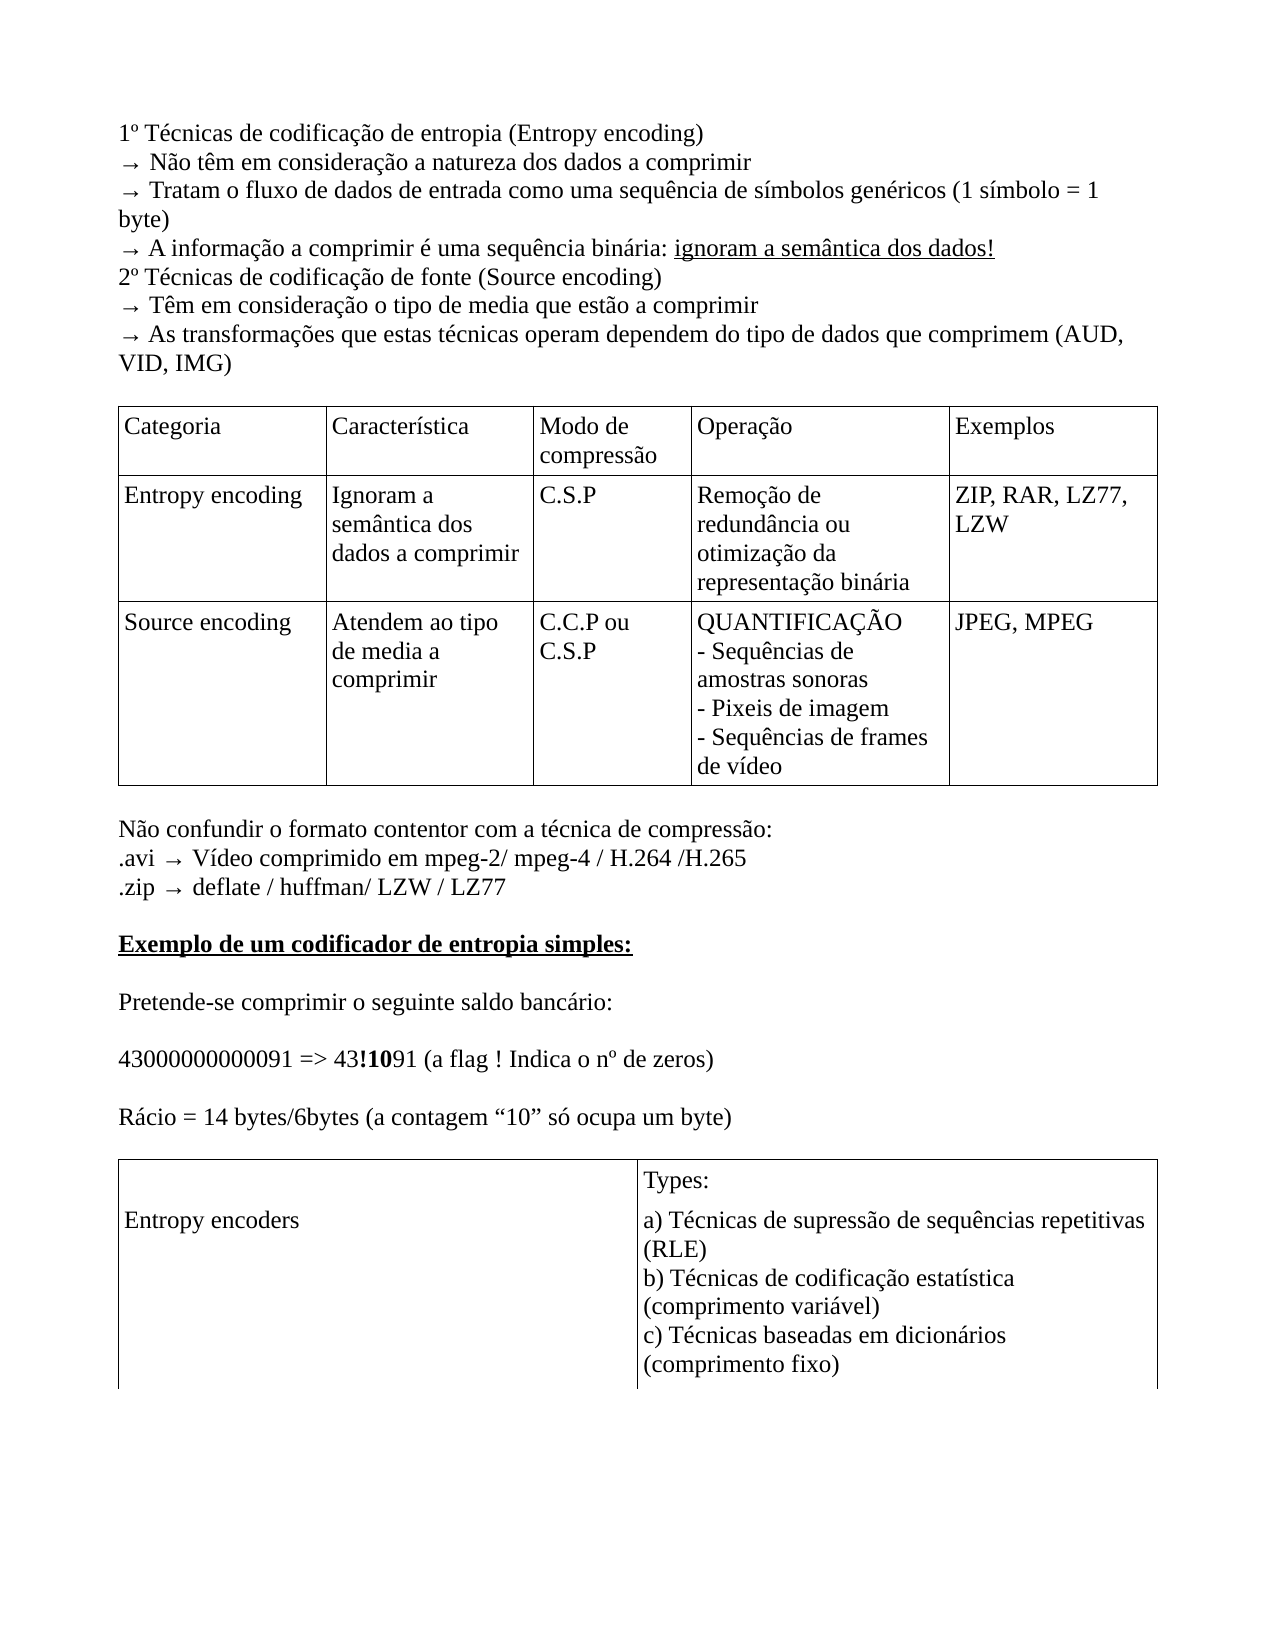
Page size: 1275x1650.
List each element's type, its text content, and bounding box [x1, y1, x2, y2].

table_header Types: [638, 1160, 1157, 1199]
table_header [119, 1160, 637, 1199]
text → Tratam o fluxo de dados de entrada como uma sequência de símbolos genéricos (1 símbolo = 1 byte) [118, 176, 1157, 233]
table_cell C.S.P [534, 476, 691, 601]
table_header Exemplos [950, 407, 1157, 475]
table_cell C.C.P ou C.S.P [534, 602, 691, 785]
text 2º Técnicas de codificação de fonte (Source encoding) [118, 262, 1157, 291]
text → As transformações que estas técnicas operam dependem do tipo de dados que comprimem (AUD, VID, IMG) [118, 319, 1157, 377]
text .zip → deflate / huffman/ LZW / LZ77 [118, 872, 1157, 900]
table_cell JPEG, MPEG [950, 602, 1157, 785]
table_cell Entropy encoding [119, 476, 326, 601]
text Pretende-se comprimir o seguinte saldo bancário: [118, 987, 1157, 1015]
table_cell QUANTIFICAÇÃO - Sequências de amostras sonoras - Pixeis de imagem - Sequências de frames de vídeo [692, 602, 949, 785]
text .avi → Vídeo comprimido em mpeg-2/ mpeg-4 / H.264 /H.265 [118, 843, 1157, 872]
table_header Operação [692, 407, 949, 475]
table_header Característica [327, 407, 533, 475]
text → Têm em consideração o tipo de media que estão a comprimir [118, 291, 1157, 319]
table_cell Ignoram a semântica dos dados a comprimir [327, 476, 533, 601]
text Exemplo de um codificador de entropia simples: [118, 929, 1157, 958]
table_cell Remoção de redundância ou otimização da representação binária [692, 476, 949, 601]
text Rácio = 14 bytes/6bytes (a contagem “10” só ocupa um byte) [118, 1102, 1157, 1130]
text → A informação a comprimir é uma sequência binária: ignoram a semântica dos dados! [118, 233, 1157, 262]
table_cell Atendem ao tipo de media a comprimir [327, 602, 533, 785]
text 1º Técnicas de codificação de entropia (Entropy encoding) [118, 118, 1157, 147]
text → Não têm em consideração a natureza dos dados a comprimir [118, 147, 1157, 176]
table_cell Entropy encoders [119, 1200, 637, 1389]
text 43000000000091 => 43!1091 (a flag ! Indica o nº de zeros) [118, 1044, 1157, 1073]
table_cell Source encoding [119, 602, 326, 785]
table_header Modo de compressão [534, 407, 691, 475]
text Não confundir o formato contentor com a técnica de compressão: [118, 814, 1157, 843]
table_header Categoria [119, 407, 326, 475]
table_cell ZIP, RAR, LZ77, LZW [950, 476, 1157, 601]
table_cell a) Técnicas de supressão de sequências repetitivas (RLE) b) Técnicas de codificação estatística (comprimento variável) c) Técnicas baseadas em dicionários (comprimento fixo) [638, 1200, 1157, 1389]
